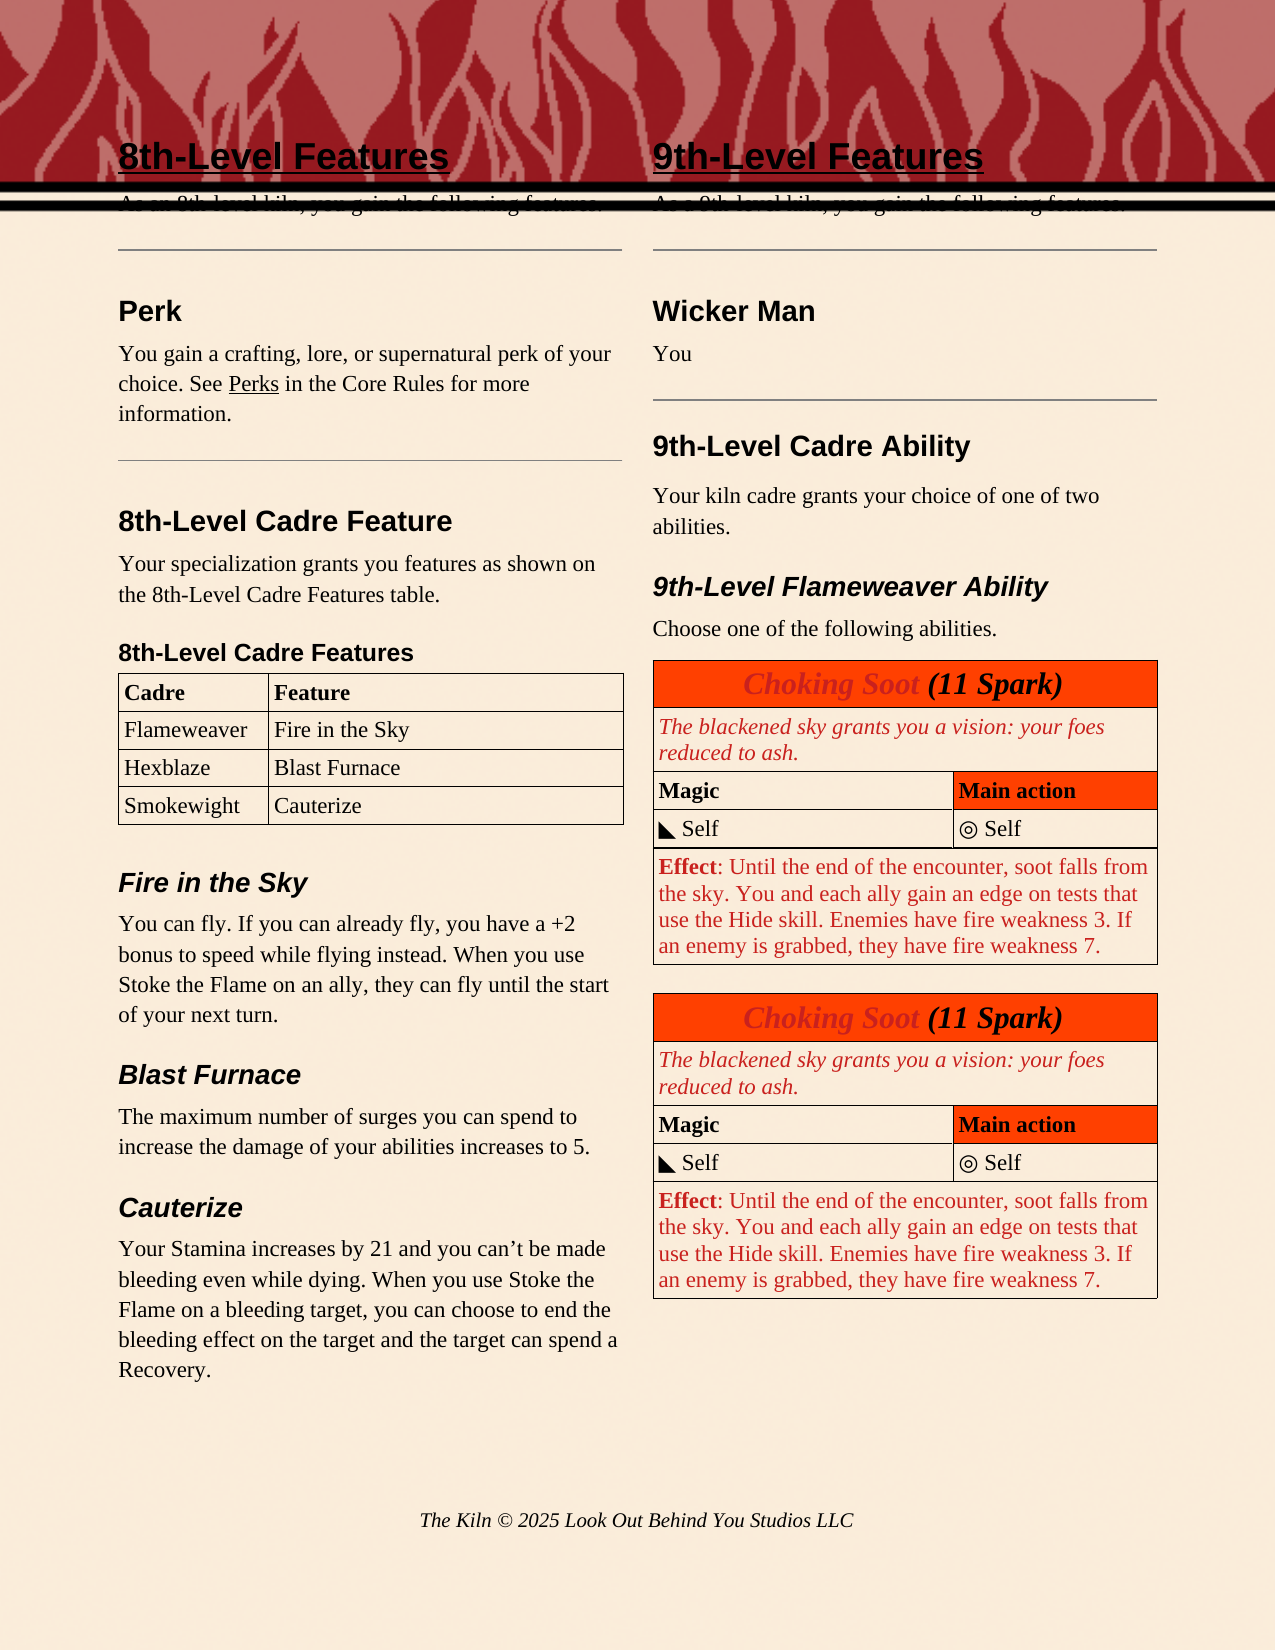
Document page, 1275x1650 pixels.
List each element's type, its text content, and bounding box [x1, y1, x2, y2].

table_header Main action [954, 772, 1157, 809]
table_header Effect: Until the end of the encounter, soot falls from the sky. You and each ally gain an edge on tests that use the Hide skill. Enemies have fire weakness 3. If an enemy is grabbed, they have fire weakness 7. [654, 1182, 1157, 1298]
table_cell Blast Furnace [269, 750, 623, 786]
subtitle 9th-Level Features [652, 134, 1157, 177]
table_cell Hexblaze [119, 750, 268, 786]
table_header Magic [654, 1106, 952, 1143]
text You [652, 340, 1157, 366]
text You gain a crafting, lore, or supernatural perk of your choice. See Perks in the Core Rules for more information. [118, 340, 622, 427]
table_header Feature [269, 674, 623, 711]
table_header Cadre [119, 674, 268, 711]
subtitle Choose one of the following abilities. [652, 615, 1157, 641]
subtitle Wicker Man [652, 294, 1157, 328]
text Your specialization grants you features as shown on the 8th-Level Cadre Features table. [118, 550, 622, 607]
table_cell Fire in the Sky [269, 712, 623, 749]
subtitle Perk [118, 294, 622, 328]
subtitle Blast Furnace [118, 1059, 622, 1091]
text Your Stamina increases by 21 and you can’t be made bleeding even while dying. When you use Stoke the Flame on a bleeding target, you can choose to end the bleeding effect on the target and the target can spend a Recovery. [118, 1236, 622, 1383]
table_cell ◣ Self [654, 810, 952, 847]
table_cell ◎ Self [954, 810, 1157, 847]
subtitle As an 8th-level kiln, you gain the following features. [118, 190, 622, 217]
subtitle Cauterize [118, 1191, 622, 1223]
table_cell ◎ Self [954, 1144, 1157, 1181]
subtitle 9th-Level Flameweaver Ability [652, 570, 1157, 602]
table_cell ◣ Self [654, 1144, 952, 1181]
text The maximum number of surges you can spend to increase the damage of your abilities increases to 5. [118, 1103, 622, 1160]
table_header Effect: Until the end of the encounter, soot falls from the sky. You and each ally gain an edge on tests that use the Hide skill. Enemies have fire weakness 3. If an enemy is grabbed, they have fire weakness 7. [654, 849, 1157, 964]
table_header Choking Soot (11 Spark) [654, 661, 1157, 707]
table_cell The blackened sky grants you a vision: your foes reduced to ash. [654, 1042, 1157, 1105]
subtitle 8th-Level Cadre Features [118, 638, 622, 666]
text Your kiln cadre grants your choice of one of two abilities. [652, 482, 1157, 539]
text 9th-Level Cadre Ability [652, 429, 1157, 463]
table_header Magic [654, 772, 952, 809]
subtitle 8th-Level Cadre Feature [118, 504, 622, 538]
picture [0, 0, 1275, 1650]
subtitle 8th-Level Features [118, 134, 622, 177]
table_cell The blackened sky grants you a vision: your foes reduced to ash. [654, 708, 1157, 771]
text As a 9th-level kiln, you gain the following features. [652, 190, 1157, 217]
subtitle Fire in the Sky [118, 866, 622, 898]
table_header Main action [954, 1106, 1157, 1143]
table_cell Smokewight [119, 787, 268, 824]
table_cell Cauterize [269, 787, 623, 824]
table_cell Flameweaver [119, 712, 268, 749]
table_header Choking Soot (11 Spark) [654, 994, 1157, 1041]
text You can fly. If you can already fly, you have a +2 bonus to speed while flying instead. When you use Stoke the Flame on an ally, they can fly until the start of your next turn. [118, 911, 622, 1027]
